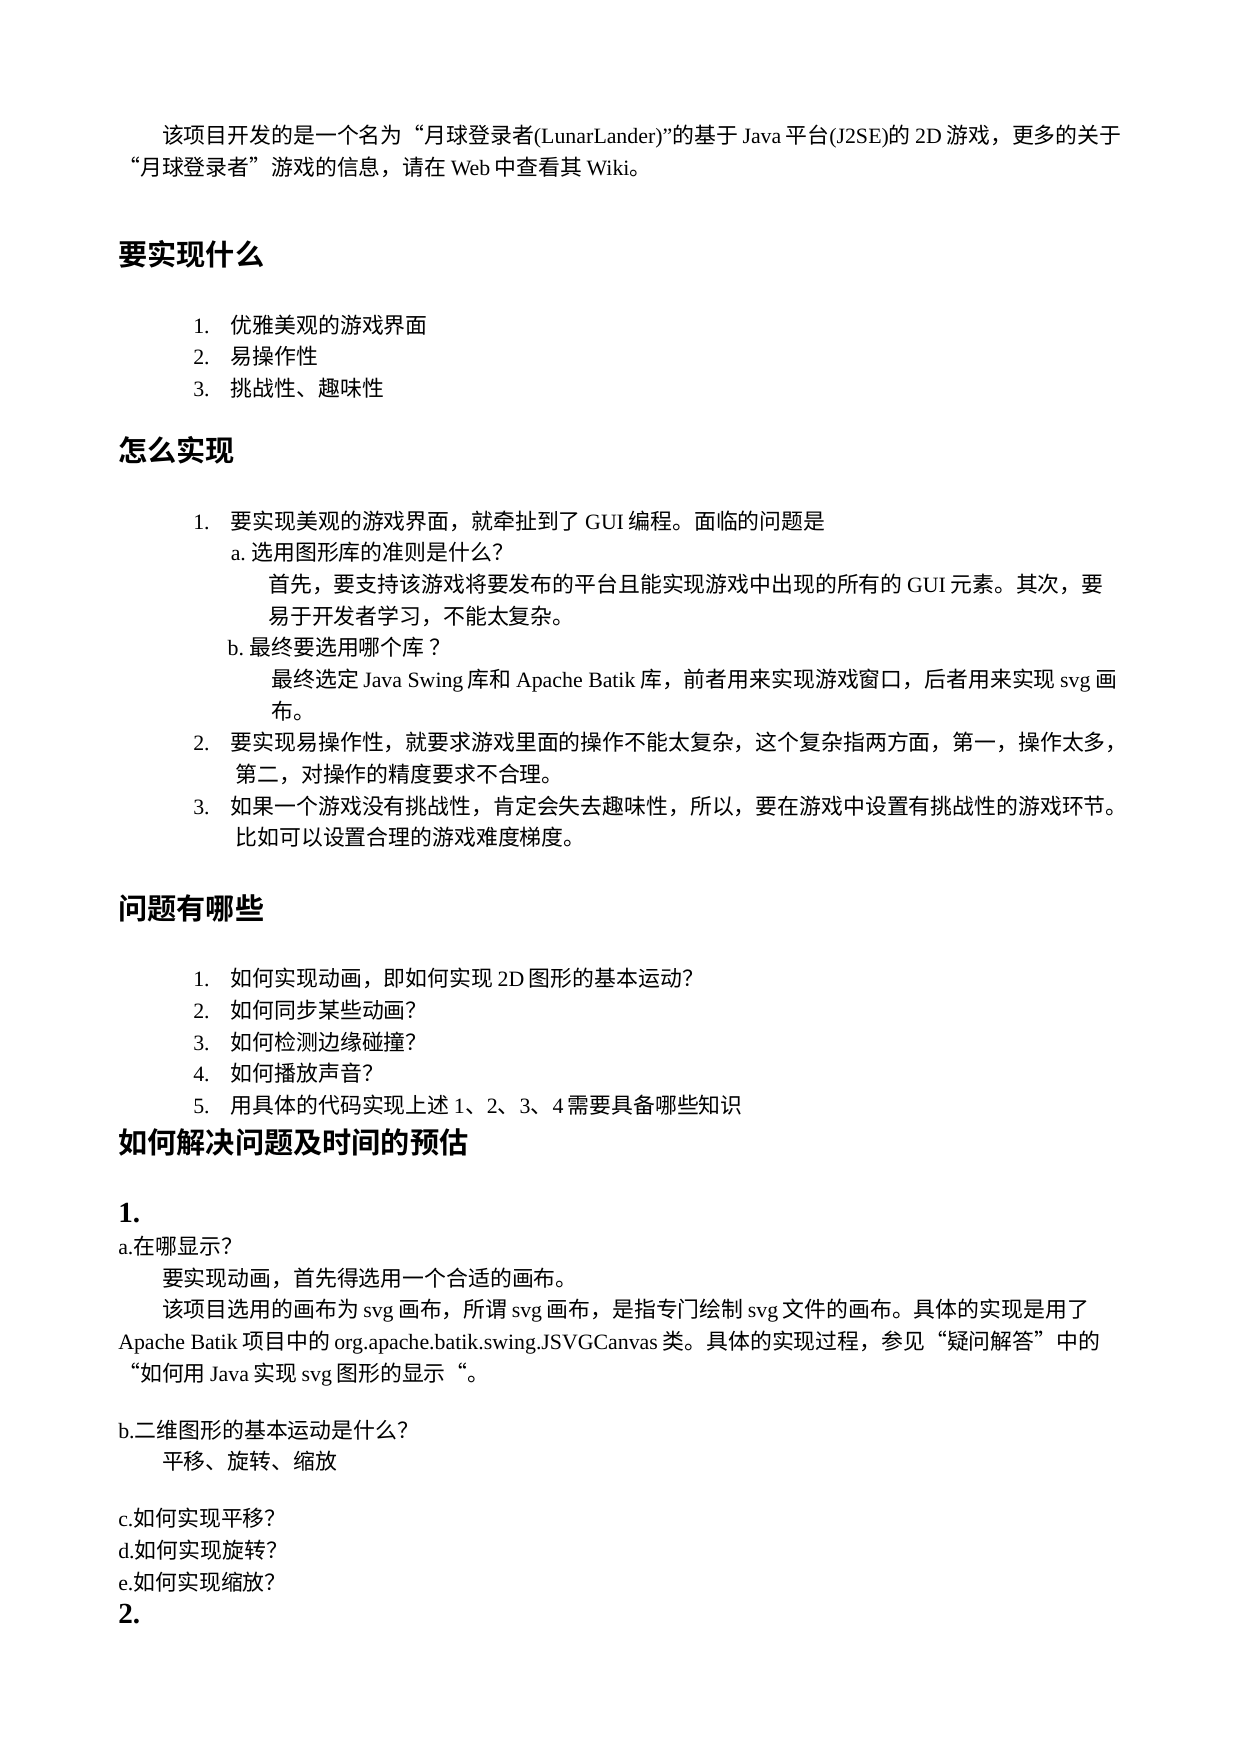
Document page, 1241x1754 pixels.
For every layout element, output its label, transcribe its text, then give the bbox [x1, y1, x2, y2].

list 如何实现动画，即如何实现2D图形的基本运动？ [193, 961, 1122, 993]
list 优雅美观的游戏界面 [193, 308, 1122, 339]
text 平移、旋转、缩放 [118, 1444, 1122, 1476]
list 首先，要支持该游戏将要发布的平台且能实现游戏中出现的所有的GUI元素。其次，要易于开发者学习，不能太复杂。 [231, 567, 1122, 630]
list 要实现美观的游戏界面，就牵扯到了GUI编程。面临的问题是 [193, 504, 1122, 535]
text 2. [118, 1596, 1122, 1630]
list 如何同步某些动画？ [193, 993, 1122, 1025]
list 如果一个游戏没有挑战性，肯定会失去趣味性，所以，要在游戏中设置有挑战性的游戏环节。 比如可以设置合理的游戏难度梯度。 [193, 789, 1122, 852]
text b.二维图形的基本运动是什么？ [118, 1413, 1122, 1444]
text d.如何实现旋转？ [118, 1533, 1122, 1564]
list 易操作性 [193, 339, 1122, 371]
list a. 选用图形库的准则是什么？ [193, 535, 1122, 567]
text 该项目选用的画布为svg画布，所谓svg画布，是指专门绘制svg文件的画布。具体的实现是用了Apache Batik项目中的org.apache.batik.swing.JSVGCanvas类。具体的实现过程，参见“疑问解答”中的“如何用Java实现svg图形的显示“。 [118, 1292, 1122, 1387]
list 用具体的代码实现上述1、2、3、4需要具备哪些知识 [193, 1088, 1122, 1120]
text 怎么实现 [118, 428, 1122, 470]
text 布。 [118, 694, 1122, 725]
text 问题有哪些 [118, 886, 1122, 928]
text 要实现动画，首先得选用一个合适的画布。 [118, 1261, 1122, 1292]
list 挑战性、趣味性 [193, 371, 1122, 403]
text 1. [118, 1196, 1122, 1229]
list 如何播放声音？ [193, 1056, 1122, 1088]
list 如何检测边缘碰撞？ [193, 1025, 1122, 1056]
text 要实现什么 [118, 232, 1122, 274]
text 如何解决问题及时间的预估 [118, 1120, 1122, 1162]
text e.如何实现缩放？ [118, 1564, 1122, 1596]
text c.如何实现平移？ [118, 1501, 1122, 1533]
text 最终选定Java Swing库和Apache Batik库，前者用来实现游戏窗口，后者用来实现svg画 [118, 662, 1122, 694]
text 该项目开发的是一个名为“月球登录者(LunarLander)”的基于Java平台(J2SE)的2D游戏，更多的关于“月球登录者”游戏的信息，请在Web中查看其Wiki。 [118, 118, 1122, 181]
list 要实现易操作性，就要求游戏里面的操作不能太复杂，这个复杂指两方面，第一，操作太多， 第二，对操作的精度要求不合理。 [193, 725, 1122, 789]
text a.在哪显示？ [118, 1229, 1122, 1261]
text b. 最终要选用哪个库 ？ [118, 630, 1122, 662]
